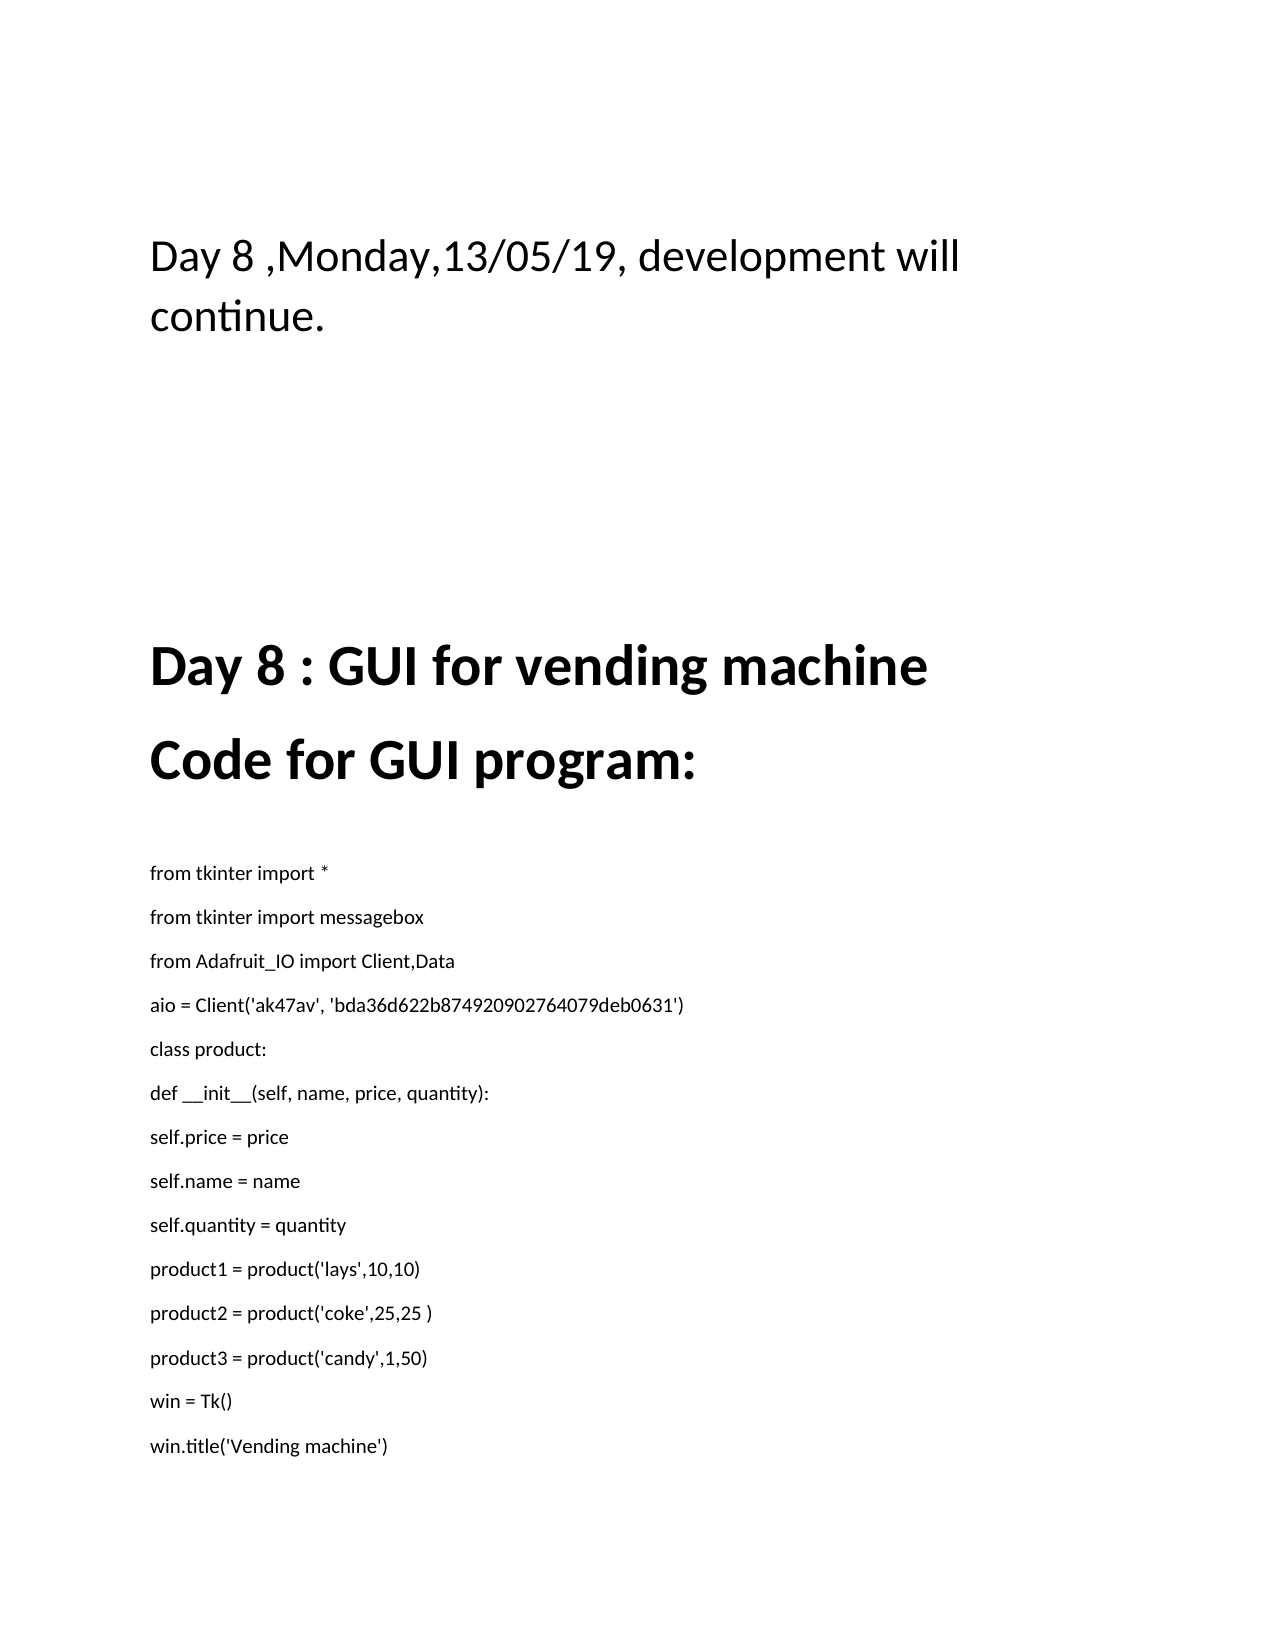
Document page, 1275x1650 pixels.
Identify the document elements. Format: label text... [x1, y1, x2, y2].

text Code for GUI program: [150, 722, 1125, 794]
text aio = Client('ak47av', 'bda36d622b874920902764079deb0631') [150, 992, 1125, 1018]
text from tkinter import messagebox [150, 904, 1125, 929]
text self.name = name [150, 1168, 1125, 1194]
text product2 = product('coke',25,25 ) [150, 1301, 1125, 1326]
text Day 8 : GUI for vending machine [150, 629, 1125, 700]
text from tkinter import * [150, 860, 1125, 885]
text def __init__(self, name, price, quantity): [150, 1080, 1125, 1106]
text product3 = product('candy',1,50) [150, 1345, 1125, 1370]
text win = Tk() [150, 1389, 1125, 1414]
text self.price = price [150, 1124, 1125, 1150]
text self.quantity = quantity [150, 1212, 1125, 1238]
text class product: [150, 1036, 1125, 1062]
text win.title('Vending machine') [150, 1433, 1125, 1458]
text Day 8 ,Monday,13/05/19, development will continue. [150, 227, 1125, 343]
text from Adafruit_IO import Client,Data [150, 948, 1125, 973]
text product1 = product('lays',10,10) [150, 1257, 1125, 1282]
